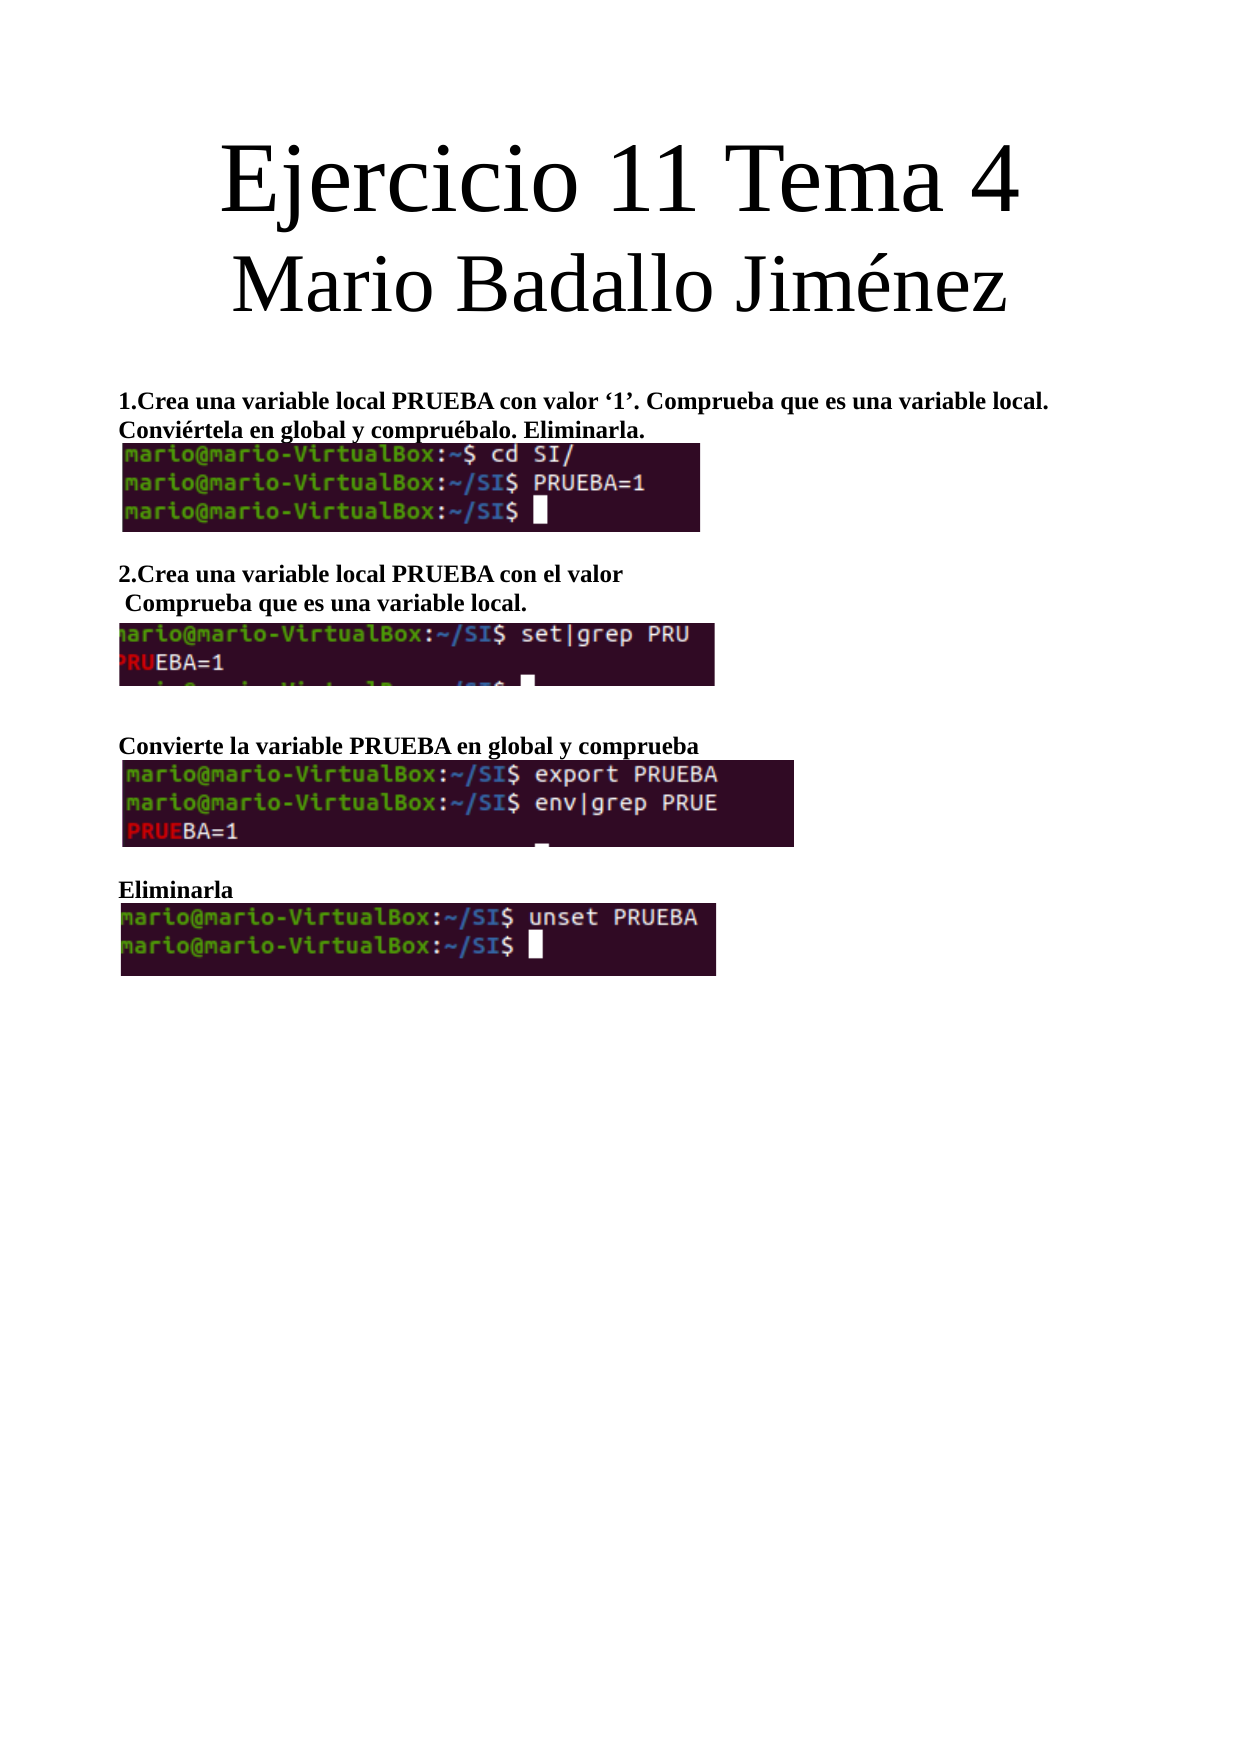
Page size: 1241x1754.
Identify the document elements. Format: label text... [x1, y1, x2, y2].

picture [122, 760, 794, 847]
picture [119, 623, 715, 686]
text 1.Crea una variable local PRUEBA con valor ‘1’. Comprueba que es una variable local. Conviértela en global y compruébalo. Eliminarla. [118, 386, 1122, 444]
text Convierte la variable PRUEBA en global y comprueba [118, 731, 1122, 760]
text 2.Crea una variable local PRUEBA con el valor [118, 559, 1122, 588]
text Eliminarla [118, 875, 1122, 904]
text Comprueba que es una variable local. [118, 588, 1122, 616]
text Mario Badallo Jiménez [118, 233, 1122, 329]
picture [122, 443, 701, 532]
text Ejercicio 11 Tema 4 [118, 118, 1122, 233]
picture [120, 903, 717, 976]
